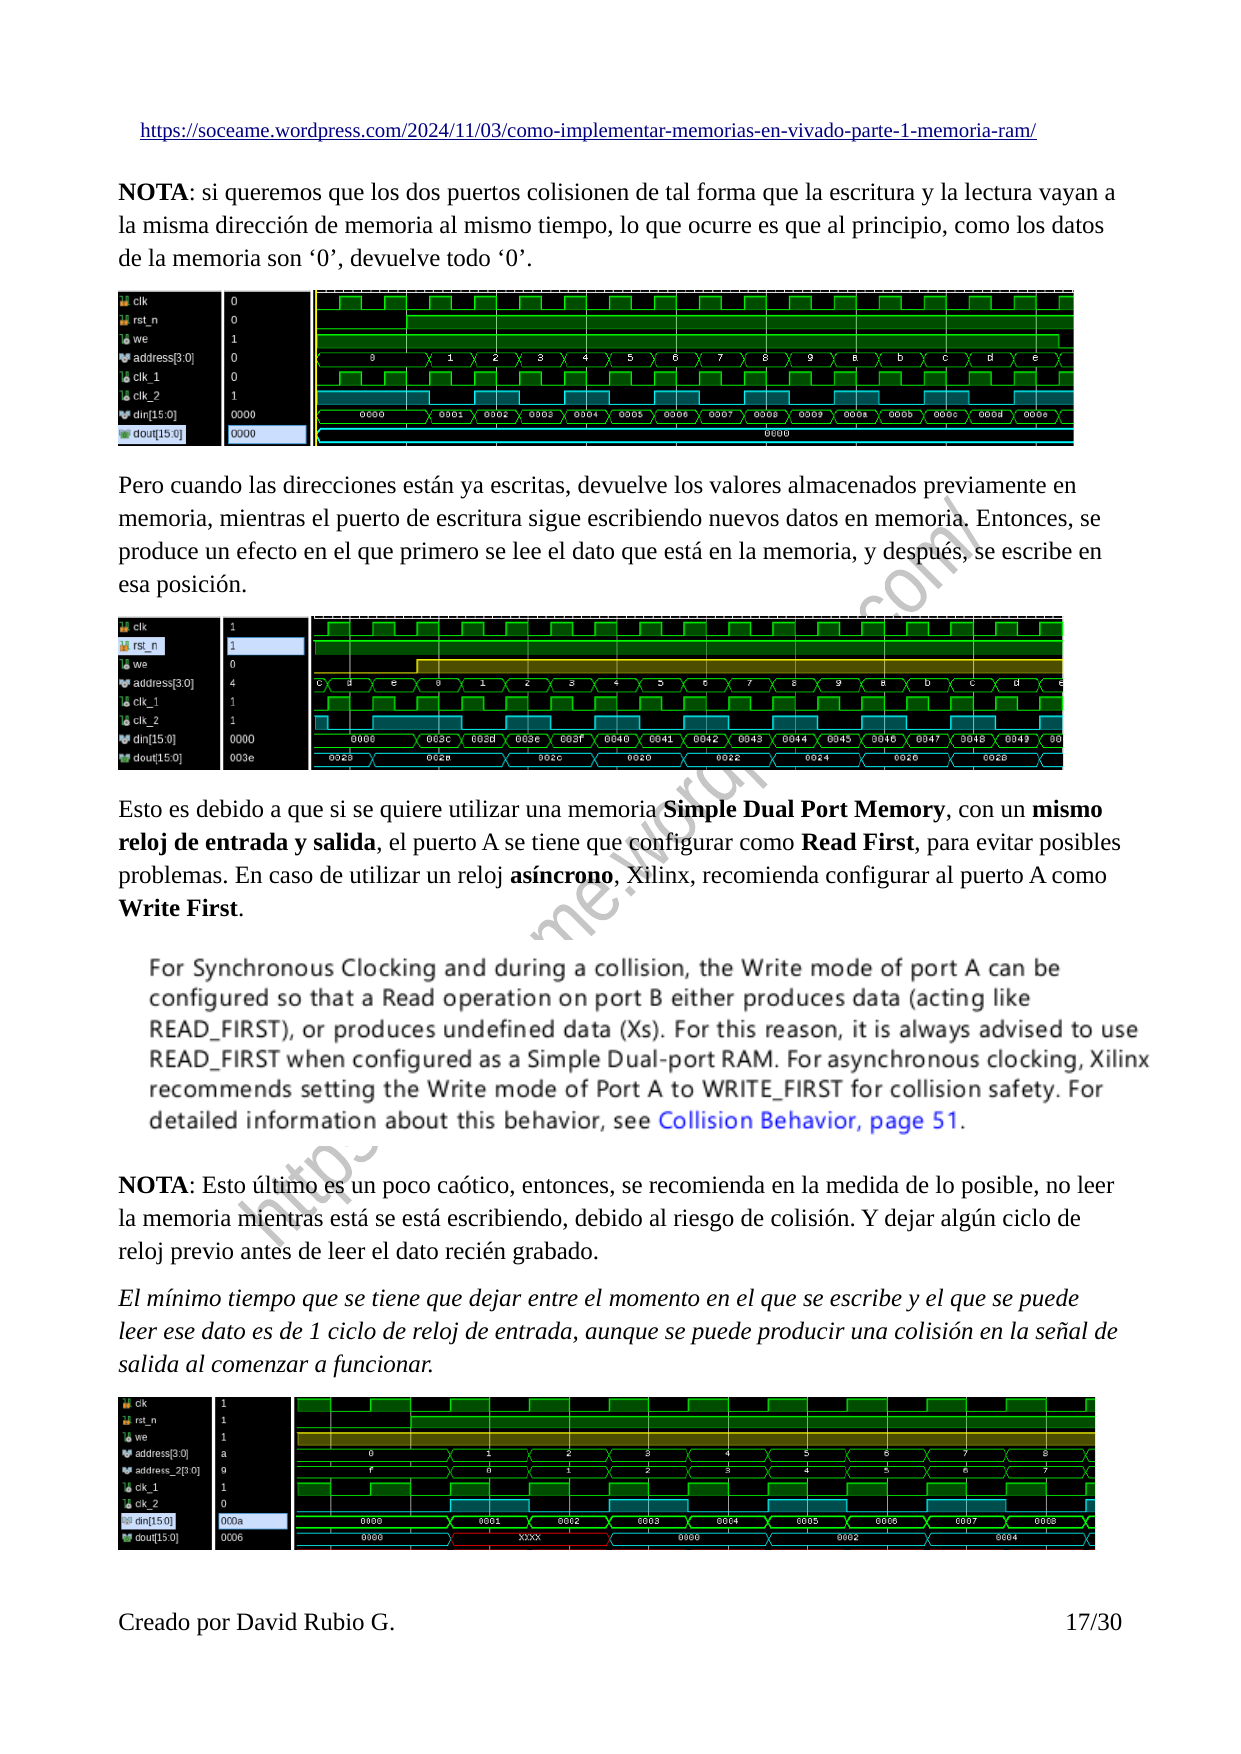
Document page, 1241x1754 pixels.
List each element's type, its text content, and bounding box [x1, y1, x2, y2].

text Esto es debido a que si se quiere utilizar una memoria Simple Dual Port Memory, con un mismo reloj de entrada y salida, el puerto A se tiene que configurar como Read First, para evitar posibles problemas. En caso de utilizar un reloj asíncrono, Xilinx, recomienda configurar al puerto A como Write First. [118, 794, 1122, 922]
text NOTA: Esto último es un poco caótico, entonces, se recomienda en la medida de lo posible, no leer la memoria mientras está se está escribiendo, debido al riesgo de colisión. Y dejar algún ciclo de reloj previo antes de leer el dato recién grabado. [118, 1170, 1122, 1264]
text NOTA: si queremos que los dos puertos colisionen de tal forma que la escritura y la lectura vayan a la misma dirección de memoria al mismo tiempo, lo que ocurre es que al principio, como los datos de la memoria son ‘0’, devuelve todo ‘0’. [118, 177, 1122, 272]
picture [118, 1397, 1096, 1550]
picture [118, 290, 1074, 446]
text El mínimo tiempo que se tiene que dejar entre el momento en el que se escribe y el que se puede leer ese dato es de 1 ciclo de reloj de entrada, aunque se puede producir una colisión en la señal de salida al comenzar a funcionar. [118, 1283, 1122, 1378]
text Pero cuando las direcciones están ya escritas, devuelve los valores almacenados previamente en memoria, mientras el puerto de escritura sigue escribiendo nuevos datos en memoria. Entonces, se produce un efecto en el que primero se lee el dato que está en la memoria, y después, se escribe en esa posición. [118, 470, 1122, 598]
picture [118, 940, 1173, 1146]
picture [118, 616, 1064, 770]
